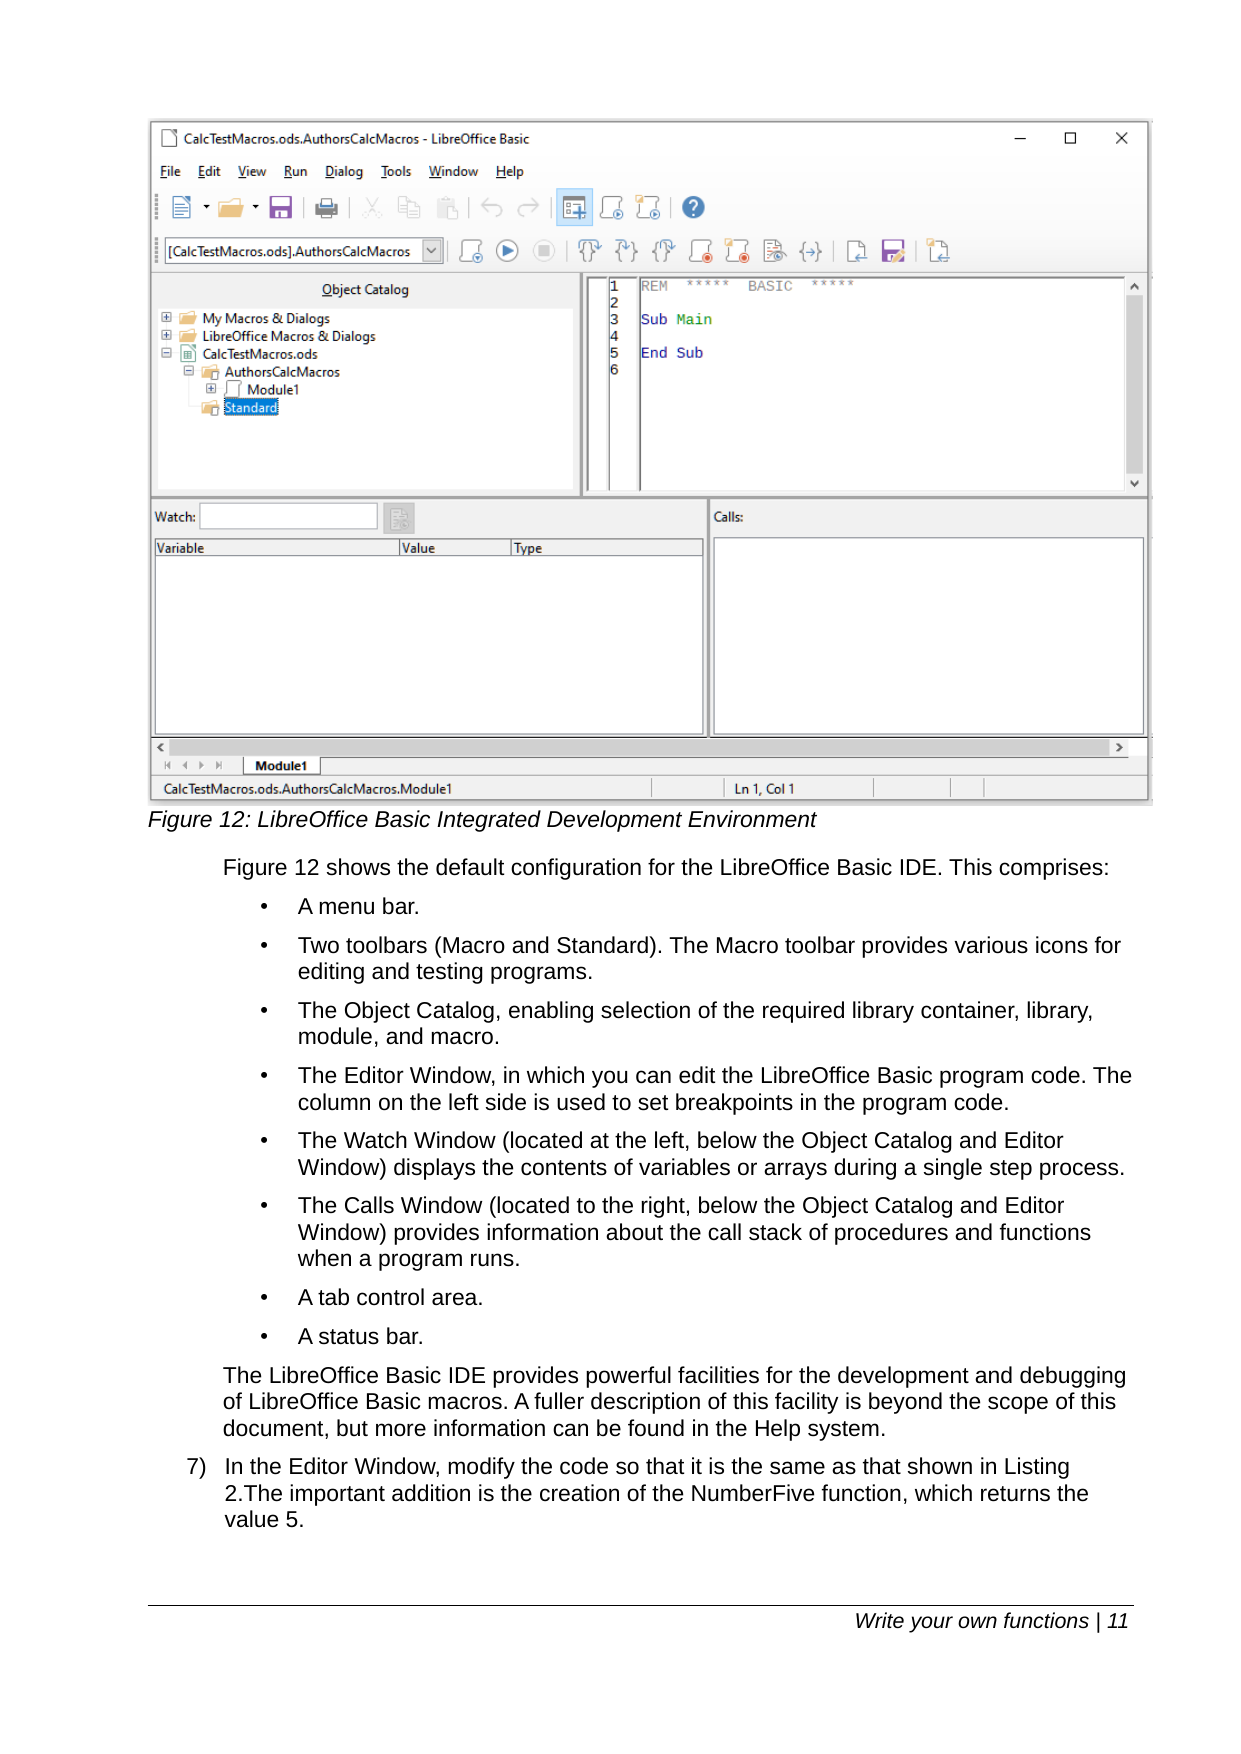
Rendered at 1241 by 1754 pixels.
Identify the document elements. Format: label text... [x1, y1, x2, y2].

text Figure 12: LibreOffice Basic Integrated Development Environment [148, 806, 1153, 832]
list A tab control area. [260, 1284, 1134, 1310]
list Two toolbars (Macro and Standard). The Macro toolbar provides various icons for editing and testing programs. [260, 932, 1134, 984]
list The Editor Window, in which you can edit the LibreOffice Basic program code. The column on the left side is used to set breakpoints in the program code. [260, 1062, 1134, 1115]
list In the Editor Window, modify the code so that it is the same as that shown in Listing 2.The important addition is the creation of the NumberFive function, which returns the value 5. [207, 1453, 1134, 1532]
list The Object Catalog, enabling selection of the required library container, library, module, and macro. [260, 997, 1134, 1049]
list A status bar. [260, 1323, 1134, 1349]
text The LibreOffice Basic IDE provides powerful facilities for the development and debugging of LibreOffice Basic macros. A fuller description of this facility is beyond the scope of this document, but more information can be found in the Help system. [223, 1362, 1134, 1441]
list A menu bar. [260, 893, 1134, 919]
text Figure 12 shows the default configuration for the LibreOffice Basic IDE. This comprises: [223, 854, 1134, 880]
picture [147, 118, 1153, 806]
list The Watch Window (located at the left, below the Object Catalog and Editor Window) displays the contents of variables or arrays during a single step process. [260, 1127, 1134, 1180]
list The Calls Window (located to the right, below the Object Catalog and Editor Window) provides information about the call stack of procedures and functions when a program runs. [260, 1192, 1134, 1272]
